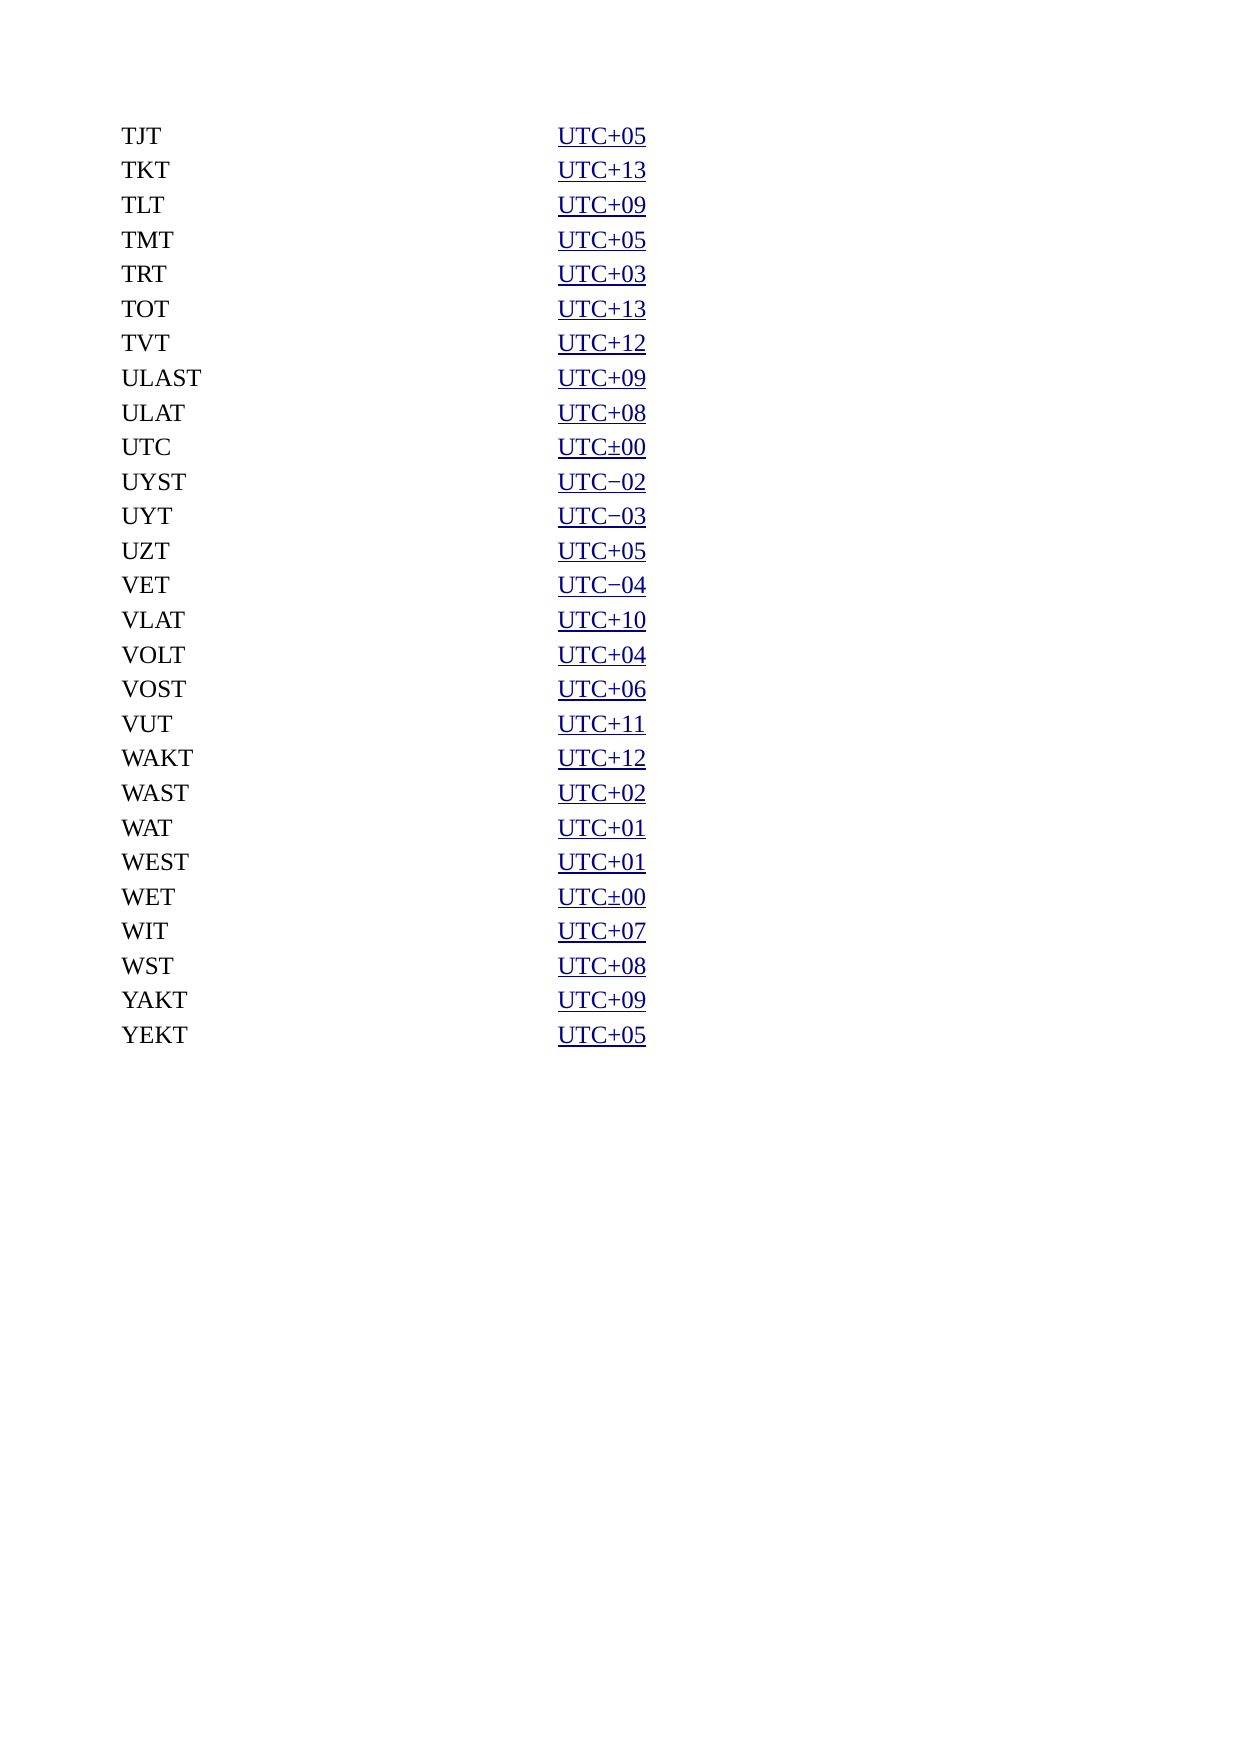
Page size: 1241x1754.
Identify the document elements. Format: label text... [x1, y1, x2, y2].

table_cell TOT [118, 291, 554, 326]
table_cell UTC+08 [554, 948, 1122, 983]
table_cell VUT [118, 706, 554, 741]
table_cell UYT [118, 499, 554, 533]
table_cell UTC+03 [554, 256, 1122, 291]
table_cell TVT [118, 326, 554, 360]
table_cell UTC−03 [554, 499, 1122, 533]
table_cell UTC [118, 429, 554, 464]
table_cell UTC+01 [554, 810, 1122, 844]
table_cell UYST [118, 464, 554, 498]
table_cell UTC−04 [554, 568, 1122, 602]
table_cell TKT [118, 153, 554, 187]
table_cell UTC+12 [554, 741, 1122, 775]
table_cell UTC+08 [554, 395, 1122, 429]
table_cell VET [118, 568, 554, 602]
table_cell WIT [118, 914, 554, 948]
table_cell TMT [118, 222, 554, 256]
table_cell UTC+09 [554, 360, 1122, 395]
table_cell YEKT [118, 1017, 554, 1052]
table_cell TLT [118, 187, 554, 222]
table_cell VOST [118, 671, 554, 706]
table_cell UTC+11 [554, 706, 1122, 741]
table_cell UTC−02 [554, 464, 1122, 498]
table_cell UTC+09 [554, 983, 1122, 1017]
table_cell WST [118, 948, 554, 983]
table_cell UTC+01 [554, 844, 1122, 879]
table_cell UTC+04 [554, 637, 1122, 671]
table_cell ULAST [118, 360, 554, 395]
table_cell UTC+13 [554, 153, 1122, 187]
table_cell UTC+05 [554, 533, 1122, 568]
table_cell WET [118, 879, 554, 913]
table_cell UTC+05 [554, 118, 1122, 153]
table_cell UTC±00 [554, 429, 1122, 464]
table_cell UTC+10 [554, 602, 1122, 637]
table_cell UTC+12 [554, 326, 1122, 360]
table_cell UTC+13 [554, 291, 1122, 326]
table_cell UTC+06 [554, 671, 1122, 706]
table_cell UTC+07 [554, 914, 1122, 948]
table_cell WAST [118, 775, 554, 810]
table_cell UTC±00 [554, 879, 1122, 913]
table_cell VOLT [118, 637, 554, 671]
table_cell UTC+09 [554, 187, 1122, 222]
table_cell TJT [118, 118, 554, 153]
table_cell UTC+05 [554, 222, 1122, 256]
table_cell WEST [118, 844, 554, 879]
table_cell ULAT [118, 395, 554, 429]
table_cell WAT [118, 810, 554, 844]
table_cell VLAT [118, 602, 554, 637]
table_cell UTC+05 [554, 1017, 1122, 1052]
table_cell UTC+02 [554, 775, 1122, 810]
table_cell TRT [118, 256, 554, 291]
table_cell YAKT [118, 983, 554, 1017]
table_cell WAKT [118, 741, 554, 775]
table_cell UZT [118, 533, 554, 568]
